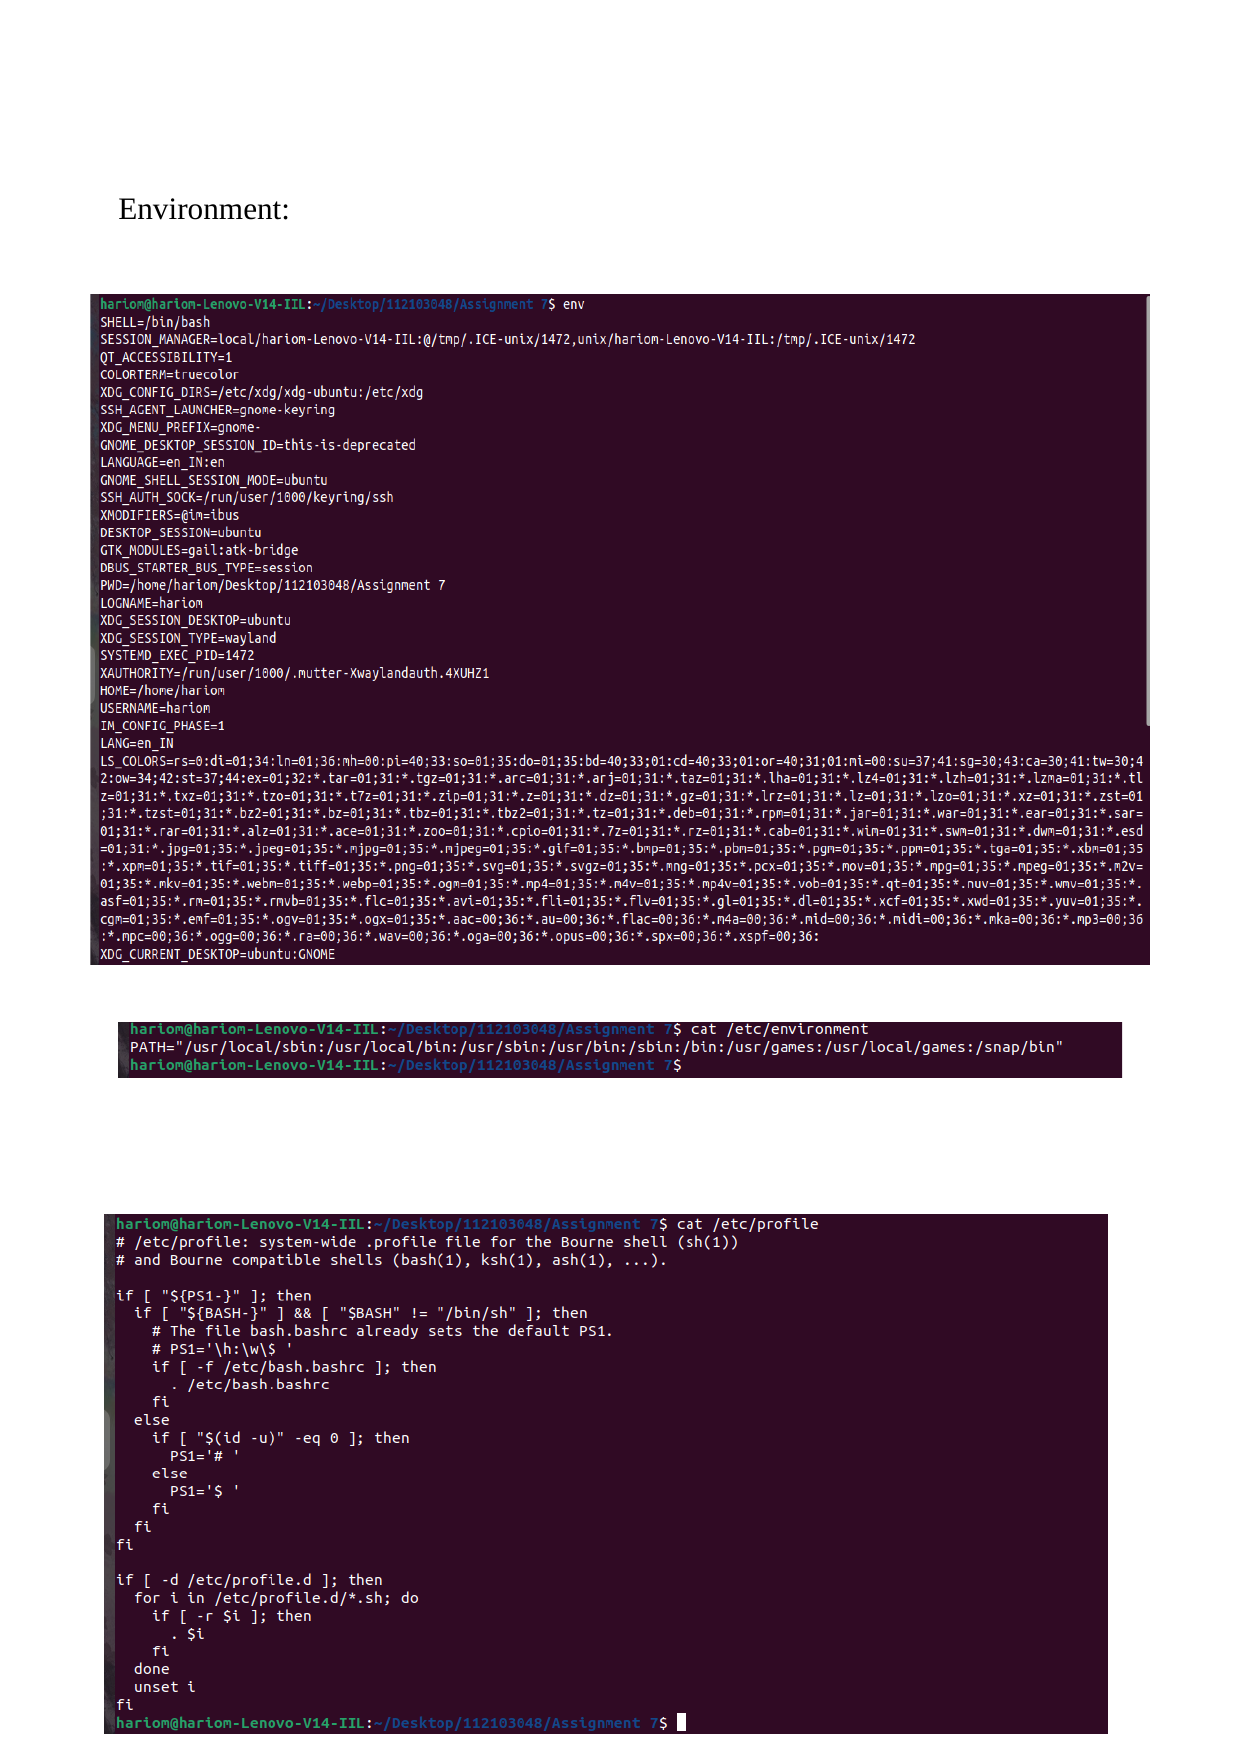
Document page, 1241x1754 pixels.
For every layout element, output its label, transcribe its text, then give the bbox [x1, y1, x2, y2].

picture [118, 1022, 1123, 1078]
text Environment: [118, 190, 1122, 226]
picture [104, 1214, 1108, 1734]
picture [90, 294, 1150, 965]
